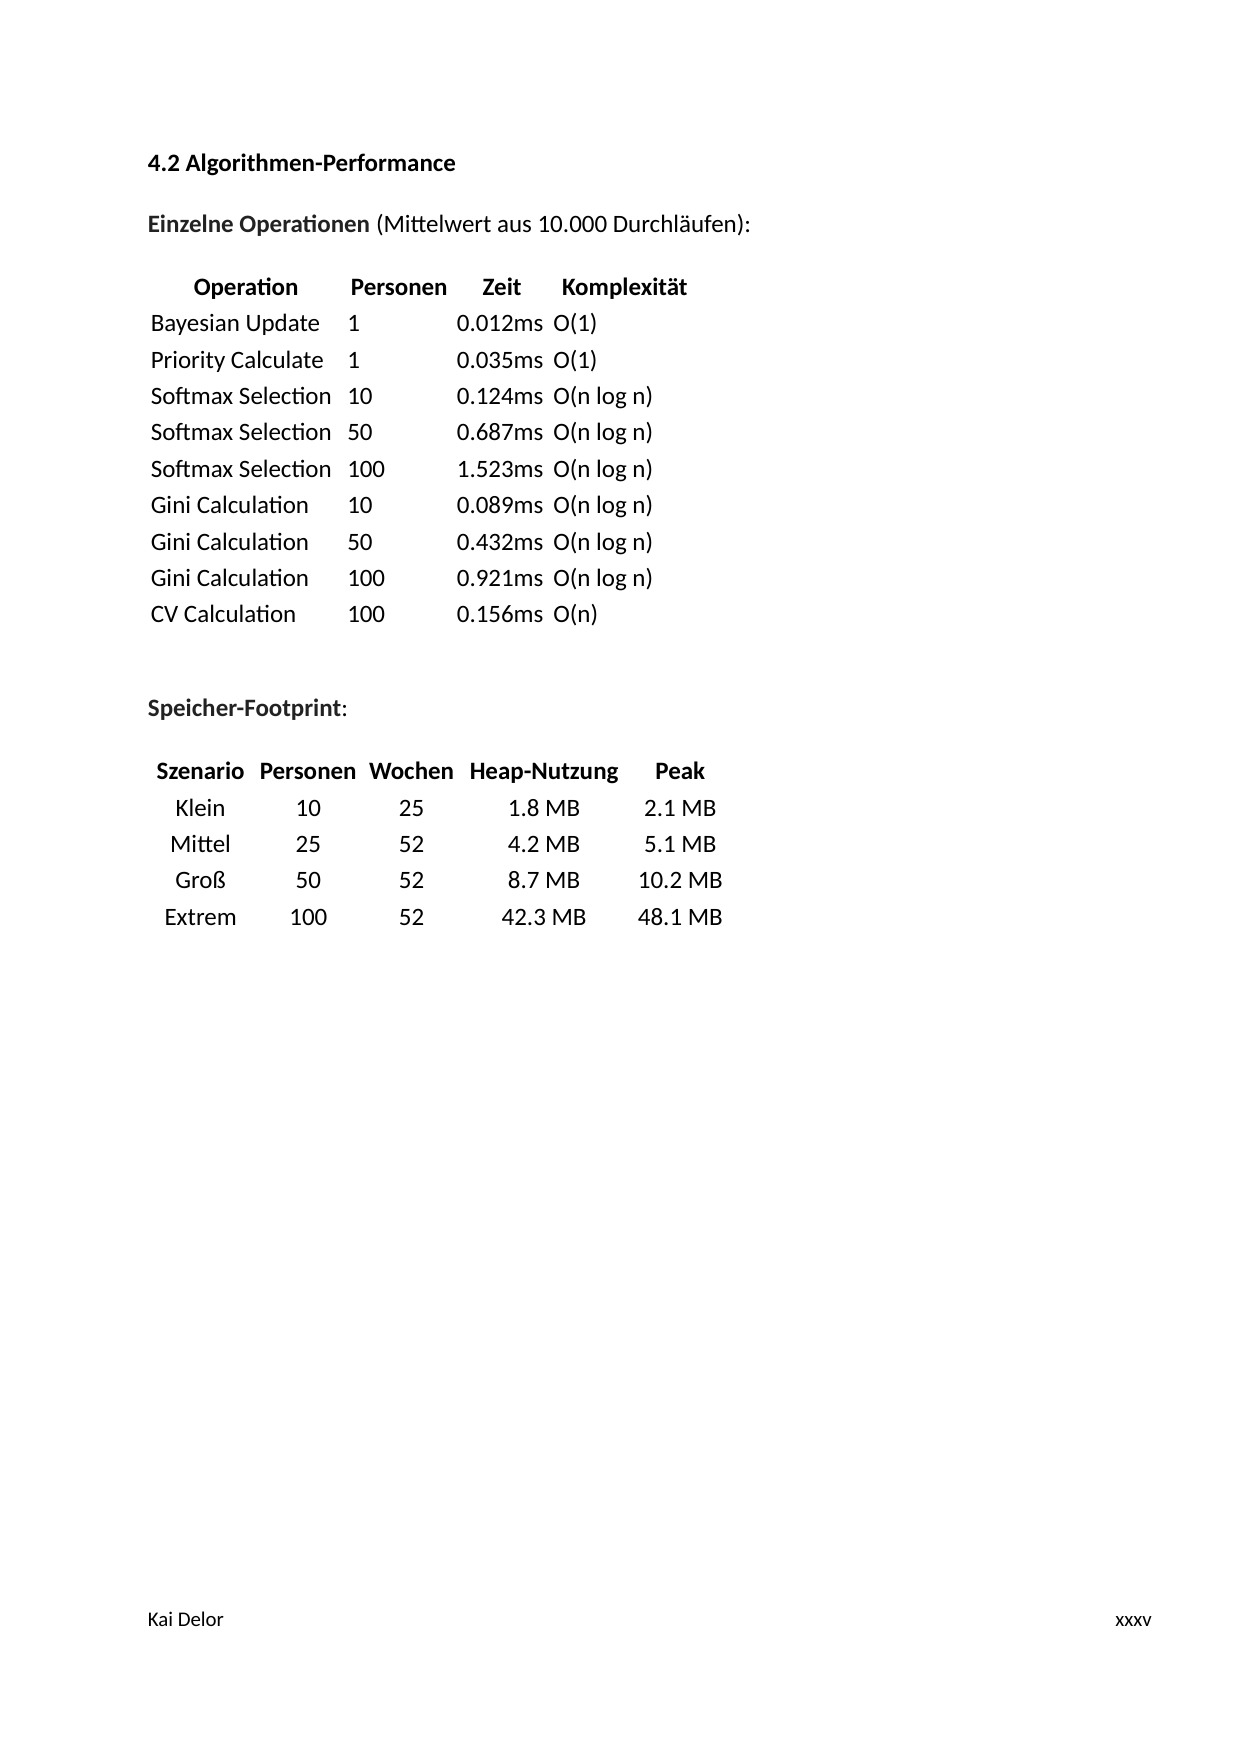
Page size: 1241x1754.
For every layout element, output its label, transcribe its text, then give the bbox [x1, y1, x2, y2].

table_cell 2.1 MB [628, 789, 732, 825]
table_cell 0.035ms [454, 341, 550, 377]
table_cell 0.156ms [454, 595, 550, 632]
table_cell 50 [253, 861, 363, 898]
table_cell Gini Calculation [148, 559, 344, 595]
table_cell 100 [344, 559, 454, 595]
table_cell 0.089ms [454, 486, 550, 523]
table_header Personen [253, 753, 363, 789]
table_cell 1 [344, 341, 454, 377]
table_cell Klein [148, 789, 253, 825]
table_cell 42.3 MB [460, 898, 628, 934]
table_header Zeit [454, 268, 550, 304]
table_cell 0.921ms [454, 559, 550, 595]
table_cell 52 [363, 825, 460, 861]
table_cell 50 [344, 414, 454, 450]
text Speicher-Footprint: [148, 692, 1152, 723]
table_header Wochen [363, 753, 460, 789]
table_cell 5.1 MB [628, 825, 732, 861]
table_cell 10 [344, 377, 454, 414]
table_header Personen [344, 268, 454, 304]
table_cell O(n log n) [550, 414, 699, 450]
table_header Komplexität [550, 268, 699, 304]
table_cell O(n log n) [550, 523, 699, 559]
table_cell 0.012ms [454, 305, 550, 341]
table_cell O(1) [550, 341, 699, 377]
table_cell Extrem [148, 898, 253, 934]
table_cell 0.432ms [454, 523, 550, 559]
table_cell Softmax Selection [148, 377, 344, 414]
table_cell 0.687ms [454, 414, 550, 450]
table_cell O(n log n) [550, 377, 699, 414]
table_cell 100 [344, 595, 454, 632]
table_cell O(n log n) [550, 559, 699, 595]
table_cell Mittel [148, 825, 253, 861]
table_cell 0.124ms [454, 377, 550, 414]
table_header Peak [628, 753, 732, 789]
table_header Szenario [148, 753, 253, 789]
table_cell O(n log n) [550, 450, 699, 486]
table_cell 100 [344, 450, 454, 486]
table_cell Bayesian Update [148, 305, 344, 341]
table_cell Gini Calculation [148, 486, 344, 523]
text Einzelne Operationen (Mittelwert aus 10.000 Durchläufen): [148, 208, 1152, 238]
table_cell O(n log n) [550, 486, 699, 523]
table_cell Gini Calculation [148, 523, 344, 559]
table_cell 4.2 MB [460, 825, 628, 861]
table_cell 50 [344, 523, 454, 559]
table_cell CV Calculation [148, 595, 344, 632]
table_cell 1.523ms [454, 450, 550, 486]
table_header Operation [148, 268, 344, 304]
table_cell Priority Calculate [148, 341, 344, 377]
table_cell 100 [253, 898, 363, 934]
table_cell 1 [344, 305, 454, 341]
table_header Heap-Nutzung [460, 753, 628, 789]
table_cell Groß [148, 861, 253, 898]
table_cell 48.1 MB [628, 898, 732, 934]
table_cell 10.2 MB [628, 861, 732, 898]
table_cell Softmax Selection [148, 450, 344, 486]
table_cell O(n) [550, 595, 699, 632]
table_cell 52 [363, 861, 460, 898]
table_cell 25 [253, 825, 363, 861]
table_cell 1.8 MB [460, 789, 628, 825]
text 4.2 Algorithmen-Performance [148, 148, 1152, 178]
table_cell 25 [363, 789, 460, 825]
table_cell 52 [363, 898, 460, 934]
table_cell Softmax Selection [148, 414, 344, 450]
table_cell 10 [344, 486, 454, 523]
table_cell 10 [253, 789, 363, 825]
table_cell 8.7 MB [460, 861, 628, 898]
table_cell O(1) [550, 305, 699, 341]
